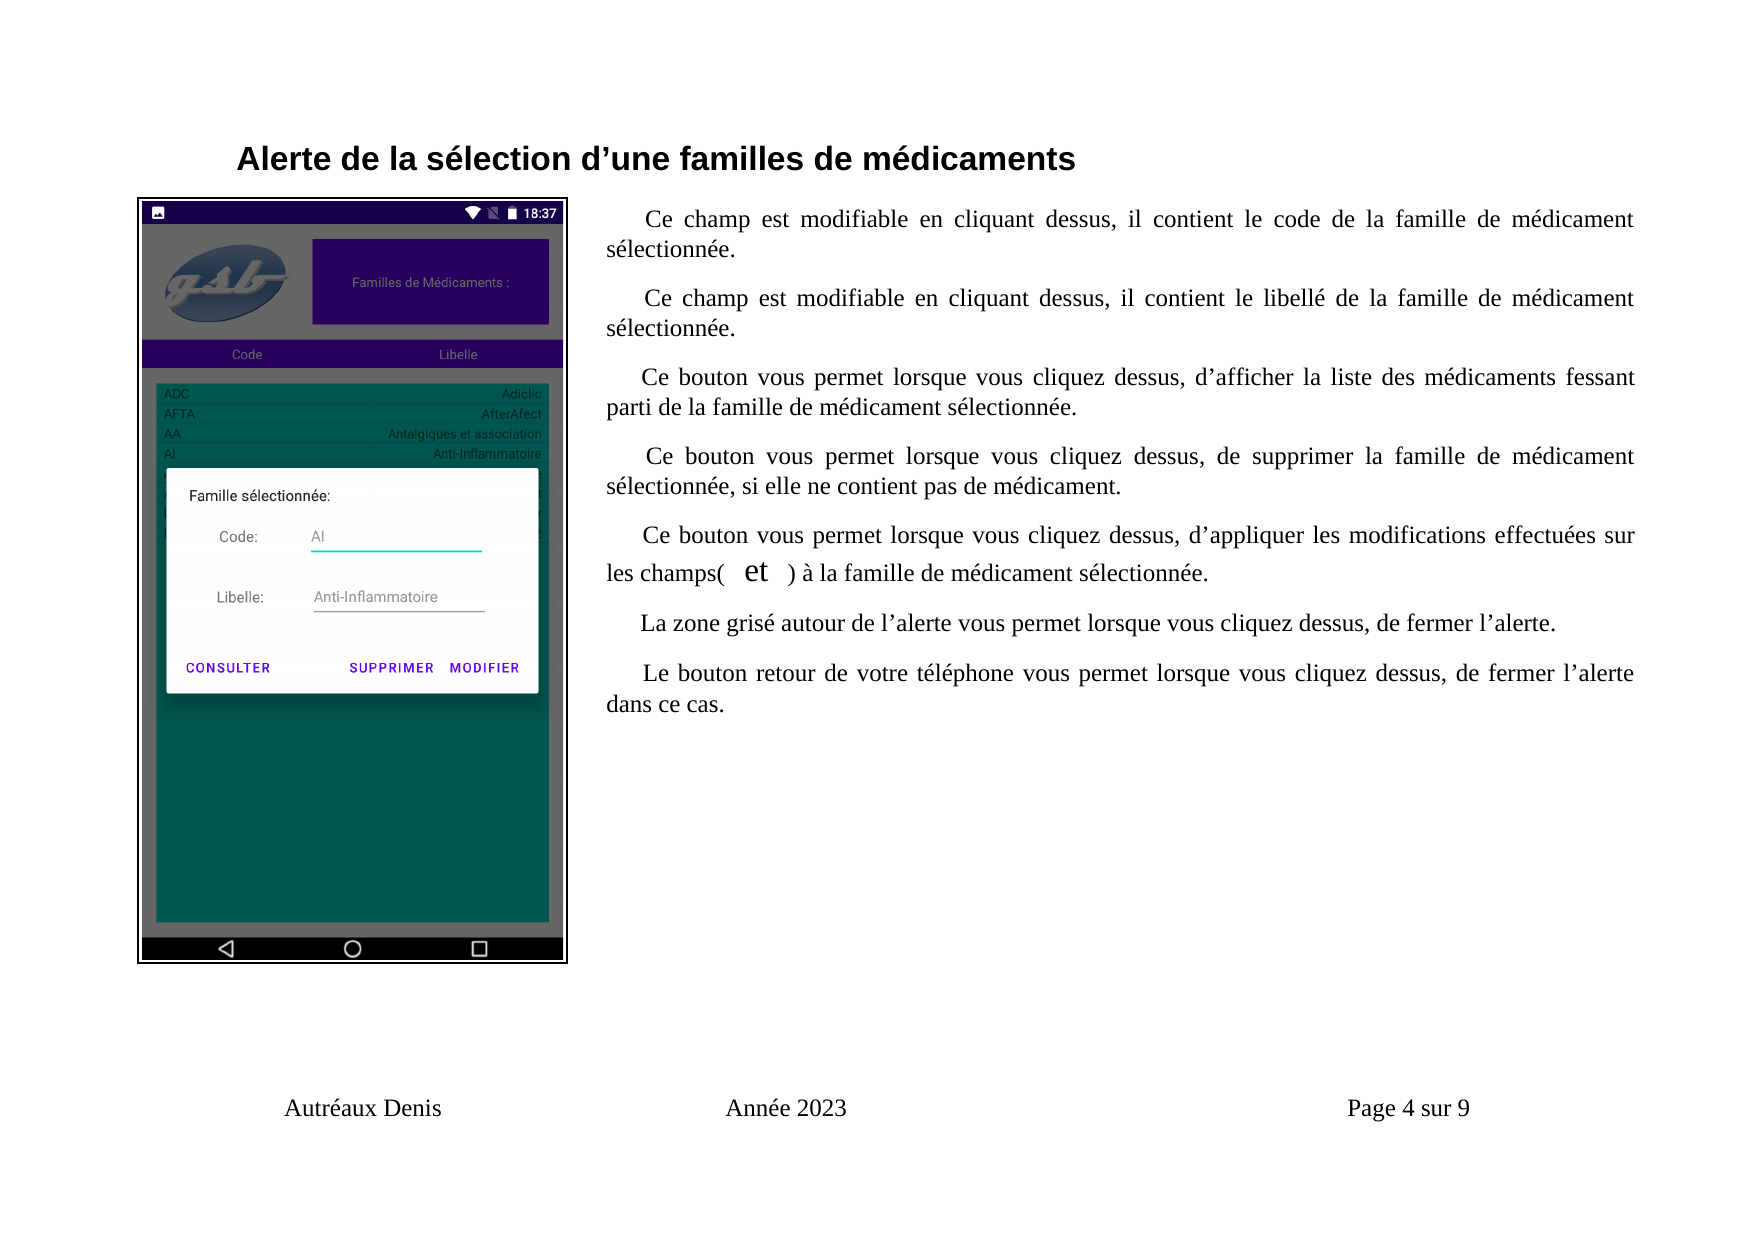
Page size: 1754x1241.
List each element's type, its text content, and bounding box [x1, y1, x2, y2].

text  Ce bouton vous permet lorsque vous cliquez dessus, d’appliquer les modifications effectuées sur les champs(et) à la famille de médicament sélectionnée. [568, 512, 1636, 588]
text  Le bouton retour de votre téléphone vous permet lorsque vous cliquez dessus, de fermer l’alerte dans ce cas. [568, 651, 1636, 718]
text  Ce champ est modifiable en cliquant dessus, il contient le code de la famille de médicament sélectionnée. [568, 196, 1636, 263]
text  Ce bouton vous permet lorsque vous cliquez dessus, d’afficher la liste des médicaments fessant parti de la famille de médicament sélectionnée. [568, 354, 1636, 421]
subtitle Alerte de la sélection d’une familles de médicaments [118, 139, 1636, 178]
text  Ce champ est modifiable en cliquant dessus, il contient le code de la famille de médicament sélectionnée. [118, 196, 567, 263]
text  Ce champ est modifiable en cliquant dessus, il contient le libellé de la famille de médicament sélectionnée. [568, 275, 1636, 342]
picture [142, 201, 564, 960]
text  Ce champ est modifiable en cliquant dessus, il contient le code de la famille de médicament sélectionnée. [139, 199, 566, 962]
text  Ce bouton vous permet lorsque vous cliquez dessus, de supprimer la famille de médicament sélectionnée, si elle ne contient pas de médicament. [568, 433, 1636, 500]
text  La zone grisé autour de l’alerte vous permet lorsque vous cliquez dessus, de fermer l’alerte. [568, 600, 1636, 639]
